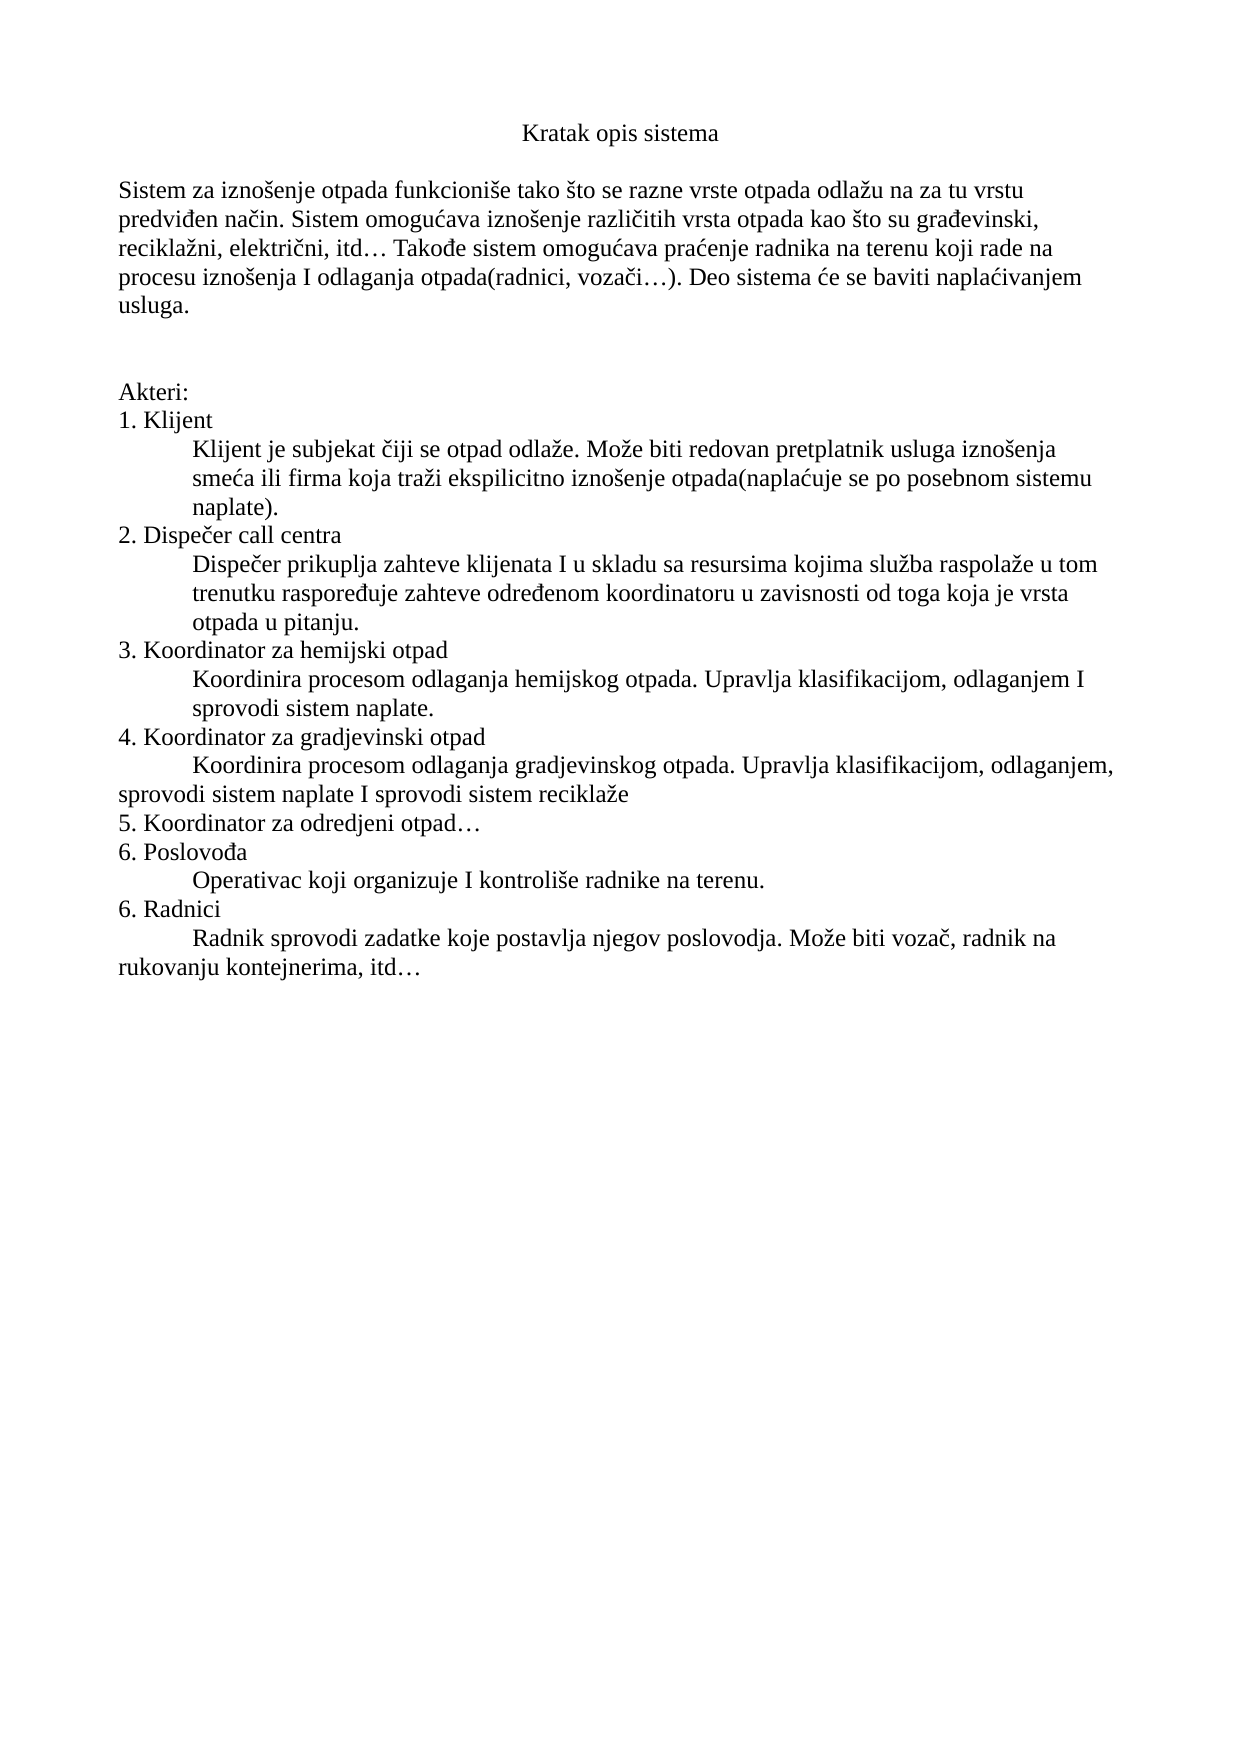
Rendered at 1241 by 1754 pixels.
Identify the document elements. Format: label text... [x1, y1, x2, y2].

text 5. Koordinator za odredjeni otpad… [118, 808, 1122, 837]
text 2. Dispečer call centra [118, 521, 1122, 549]
text Koordinira procesom odlaganja gradjevinskog otpada. Upravlja klasifikacijom, odlaganjem, sprovodi sistem naplate I sprovodi sistem reciklaže [118, 751, 1122, 808]
text Radnik sprovodi zadatke koje postavlja njegov poslovodja. Može biti vozač, radnik na rukovanju kontejnerima, itd… [118, 923, 1122, 981]
text Kratak opis sistema [118, 118, 1122, 147]
text Sistem za iznošenje otpada funkcioniše tako što se razne vrste otpada odlažu na za tu vrstu predviđen način. Sistem omogućava iznošenje različitih vrsta otpada kao što su građevinski, reciklažni, električni, itd… Takođe sistem omogućava praćenje radnika na terenu koji rade na procesu iznošenja I odlaganja otpada(radnici, vozači…). Deo sistema će se baviti naplaćivanjem usluga. [118, 176, 1122, 319]
text Operativac koji organizuje I kontroliše radnike na terenu. [118, 866, 1122, 894]
text 6. Poslovođa [118, 837, 1122, 866]
text 6. Radnici [118, 894, 1122, 923]
text 4. Koordinator za gradjevinski otpad [118, 722, 1122, 751]
text Koordinira procesom odlaganja hemijskog otpada. Upravlja klasifikacijom, odlaganjem I sprovodi sistem naplate. [118, 664, 1122, 722]
text Akteri: [118, 377, 1122, 406]
text Dispečer prikuplja zahteve klijenata I u skladu sa resursima kojima služba raspolaže u tom trenutku raspoređuje zahteve određenom koordinatoru u zavisnosti od toga koja je vrsta otpada u pitanju. [118, 549, 1122, 636]
text 3. Koordinator za hemijski otpad [118, 636, 1122, 664]
text Klijent je subjekat čiji se otpad odlaže. Može biti redovan pretplatnik usluga iznošenja smeća ili firma koja traži ekspilicitno iznošenje otpada(naplaćuje se po posebnom sistemu naplate). [118, 434, 1122, 521]
text 1. Klijent [118, 406, 1122, 434]
